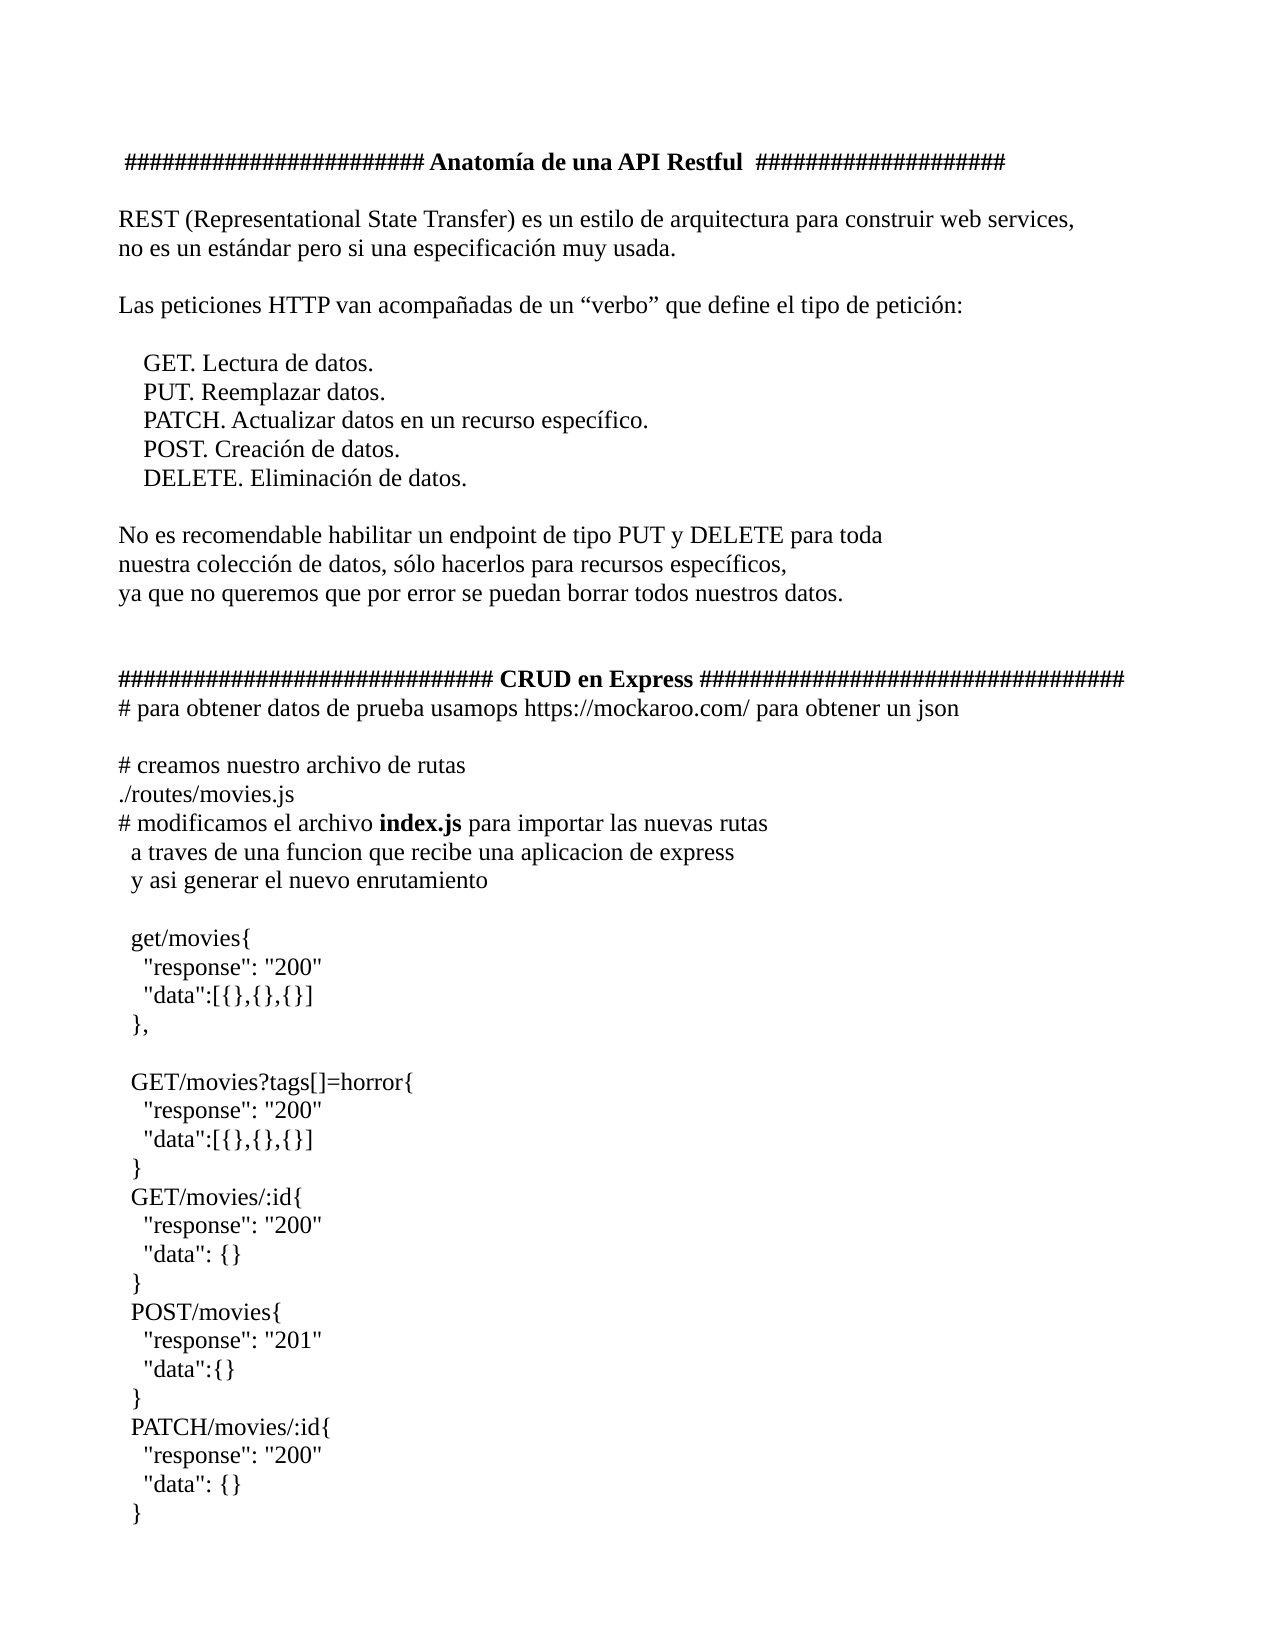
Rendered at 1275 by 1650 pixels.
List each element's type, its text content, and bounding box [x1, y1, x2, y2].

text # para obtener datos de prueba usamops https://mockaroo.com/ para obtener un json [118, 693, 1157, 722]
text "response": "200" [118, 1096, 1157, 1124]
text ############################## CRUD en Express ################################## [118, 664, 1157, 693]
text PATCH/movies/:id{ [118, 1412, 1157, 1441]
text PUT. Reemplazar datos. [118, 377, 1157, 406]
text "data":[{},{},{}] [118, 1124, 1157, 1153]
text get/movies{ [118, 923, 1157, 952]
text POST/movies{ [118, 1297, 1157, 1326]
text POST. Creación de datos. [118, 434, 1157, 463]
text y asi generar el nuevo enrutamiento [118, 866, 1157, 894]
text ./routes/movies.js [118, 779, 1157, 808]
text PATCH. Actualizar datos en un recurso específico. [118, 406, 1157, 434]
text nuestra colección de datos, sólo hacerlos para recursos específicos, [118, 549, 1157, 578]
text "data": {} [118, 1239, 1157, 1268]
text "response": "201" [118, 1326, 1157, 1354]
text } [118, 1498, 1157, 1527]
text # creamos nuestro archivo de rutas [118, 751, 1157, 779]
text Las peticiones HTTP van acompañadas de un “verbo” que define el tipo de petición: [118, 291, 1157, 319]
text ######################## Anatomía de una API Restful #################### [118, 147, 1157, 176]
text DELETE. Eliminación de datos. [118, 463, 1157, 492]
text } [118, 1383, 1157, 1412]
text ya que no queremos que por error se puedan borrar todos nuestros datos. [118, 578, 1157, 607]
text "data": {} [118, 1469, 1157, 1498]
text } [118, 1153, 1157, 1182]
text No es recomendable habilitar un endpoint de tipo PUT y DELETE para toda [118, 521, 1157, 549]
text # modificamos el archivo index.js para importar las nuevas rutas [118, 808, 1157, 837]
text }, [118, 1009, 1157, 1038]
text "response": "200" [118, 1211, 1157, 1239]
text a traves de una funcion que recibe una aplicacion de express [118, 837, 1157, 866]
text "data":{} [118, 1354, 1157, 1383]
text GET/movies?tags[]=horror{ [118, 1067, 1157, 1096]
text "response": "200" [118, 952, 1157, 981]
text REST (Representational State Transfer) es un estilo de arquitectura para construir web services, [118, 204, 1157, 233]
text GET. Lectura de datos. [118, 348, 1157, 377]
text GET/movies/:id{ [118, 1182, 1157, 1211]
text "response": "200" [118, 1441, 1157, 1469]
text no es un estándar pero si una especificación muy usada. [118, 233, 1157, 262]
text } [118, 1268, 1157, 1297]
text "data":[{},{},{}] [118, 981, 1157, 1009]
